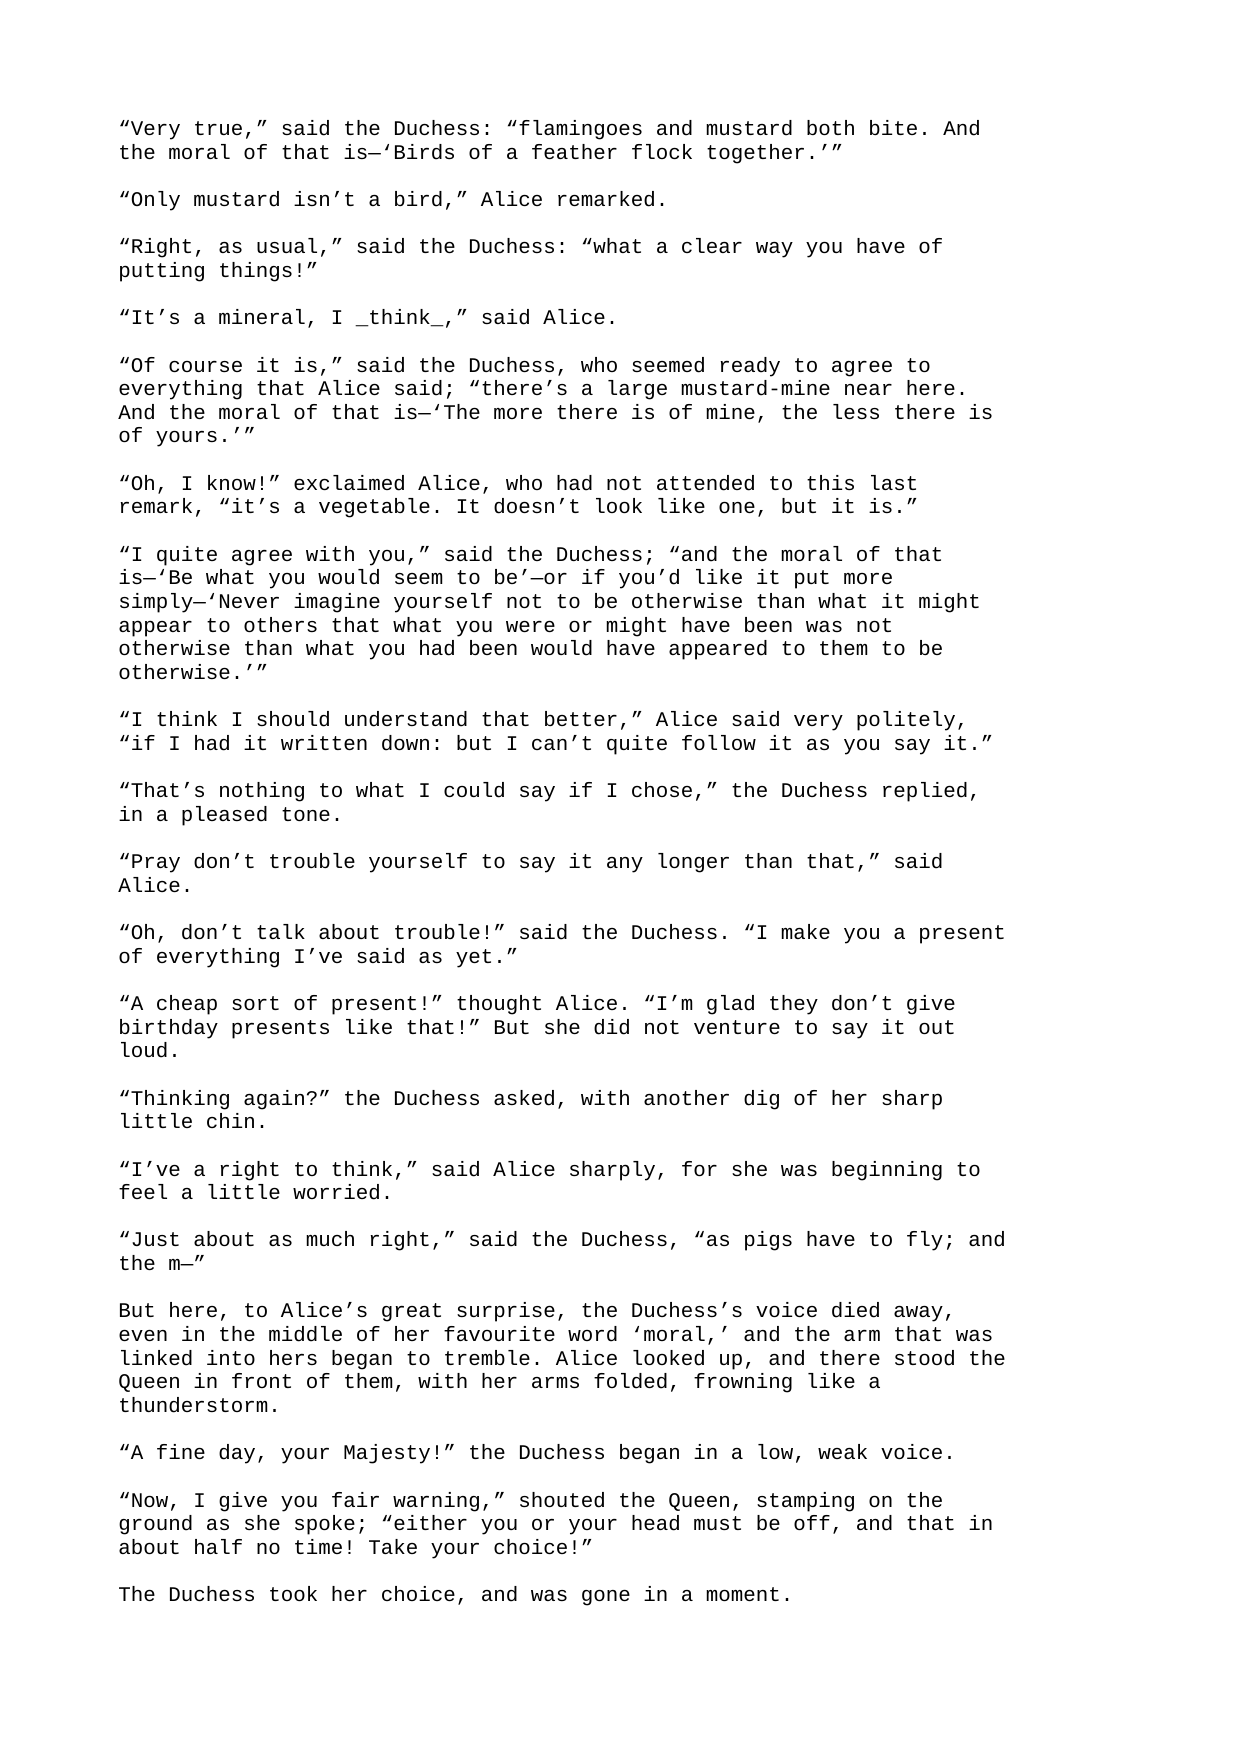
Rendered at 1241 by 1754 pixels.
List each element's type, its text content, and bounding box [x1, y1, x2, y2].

text “A fine day, your Majesty!” the Duchess began in a low, weak voice. [118, 1442, 1122, 1466]
text ground as she spoke; “either you or your head must be off, and that in [118, 1513, 1122, 1537]
text And the moral of that is—‘The more there is of mine, the less there is [118, 402, 1122, 426]
text of yours.’” [118, 426, 1122, 449]
text the m—” [118, 1253, 1122, 1277]
text everything that Alice said; “there’s a large mustard-mine near here. [118, 378, 1122, 402]
text loud. [118, 1040, 1122, 1064]
text thunderstorm. [118, 1395, 1122, 1419]
text “Thinking again?” the Duchess asked, with another dig of her sharp [118, 1088, 1122, 1111]
text “Just about as much right,” said the Duchess, “as pigs have to fly; and [118, 1229, 1122, 1253]
text is—‘Be what you would seem to be’—or if you’d like it put more [118, 567, 1122, 591]
text “Only mustard isn’t a bird,” Alice remarked. [118, 189, 1122, 213]
text “I think I should understand that better,” Alice said very politely, [118, 709, 1122, 733]
text “I’ve a right to think,” said Alice sharply, for she was beginning to [118, 1158, 1122, 1182]
text the moral of that is—‘Birds of a feather flock together.’” [118, 142, 1122, 165]
text “Oh, I know!” exclaimed Alice, who had not attended to this last [118, 473, 1122, 496]
text remark, “it’s a vegetable. It doesn’t look like one, but it is.” [118, 496, 1122, 520]
text appear to others that what you were or might have been was not [118, 615, 1122, 638]
text even in the middle of her favourite word ‘moral,’ and the arm that was [118, 1324, 1122, 1348]
text But here, to Alice’s great surprise, the Duchess’s voice died away, [118, 1300, 1122, 1324]
text The Duchess took her choice, and was gone in a moment. [118, 1584, 1122, 1608]
text Alice. [118, 875, 1122, 898]
text “Very true,” said the Duchess: “flamingoes and mustard both bite. And [118, 118, 1122, 142]
text about half no time! Take your choice!” [118, 1537, 1122, 1561]
text “I quite agree with you,” said the Duchess; “and the moral of that [118, 544, 1122, 567]
text simply—‘Never imagine yourself not to be otherwise than what it might [118, 591, 1122, 615]
text “if I had it written down: but I can’t quite follow it as you say it.” [118, 733, 1122, 757]
text “Now, I give you fair warning,” shouted the Queen, stamping on the [118, 1489, 1122, 1513]
text feel a little worried. [118, 1182, 1122, 1206]
text otherwise than what you had been would have appeared to them to be [118, 638, 1122, 662]
text otherwise.’” [118, 662, 1122, 686]
text “Oh, don’t talk about trouble!” said the Duchess. “I make you a present [118, 922, 1122, 946]
text putting things!” [118, 260, 1122, 284]
text “Of course it is,” said the Duchess, who seemed ready to agree to [118, 354, 1122, 378]
text “Right, as usual,” said the Duchess: “what a clear way you have of [118, 236, 1122, 260]
text Queen in front of them, with her arms folded, frowning like a [118, 1371, 1122, 1395]
text “That’s nothing to what I could say if I chose,” the Duchess replied, [118, 780, 1122, 804]
text little chin. [118, 1111, 1122, 1135]
text birthday presents like that!” But she did not venture to say it out [118, 1017, 1122, 1040]
text “It’s a mineral, I _think_,” said Alice. [118, 307, 1122, 331]
text “Pray don’t trouble yourself to say it any longer than that,” said [118, 851, 1122, 875]
text of everything I’ve said as yet.” [118, 946, 1122, 969]
text “A cheap sort of present!” thought Alice. “I’m glad they don’t give [118, 993, 1122, 1017]
text in a pleased tone. [118, 804, 1122, 827]
text linked into hers began to tremble. Alice looked up, and there stood the [118, 1348, 1122, 1371]
